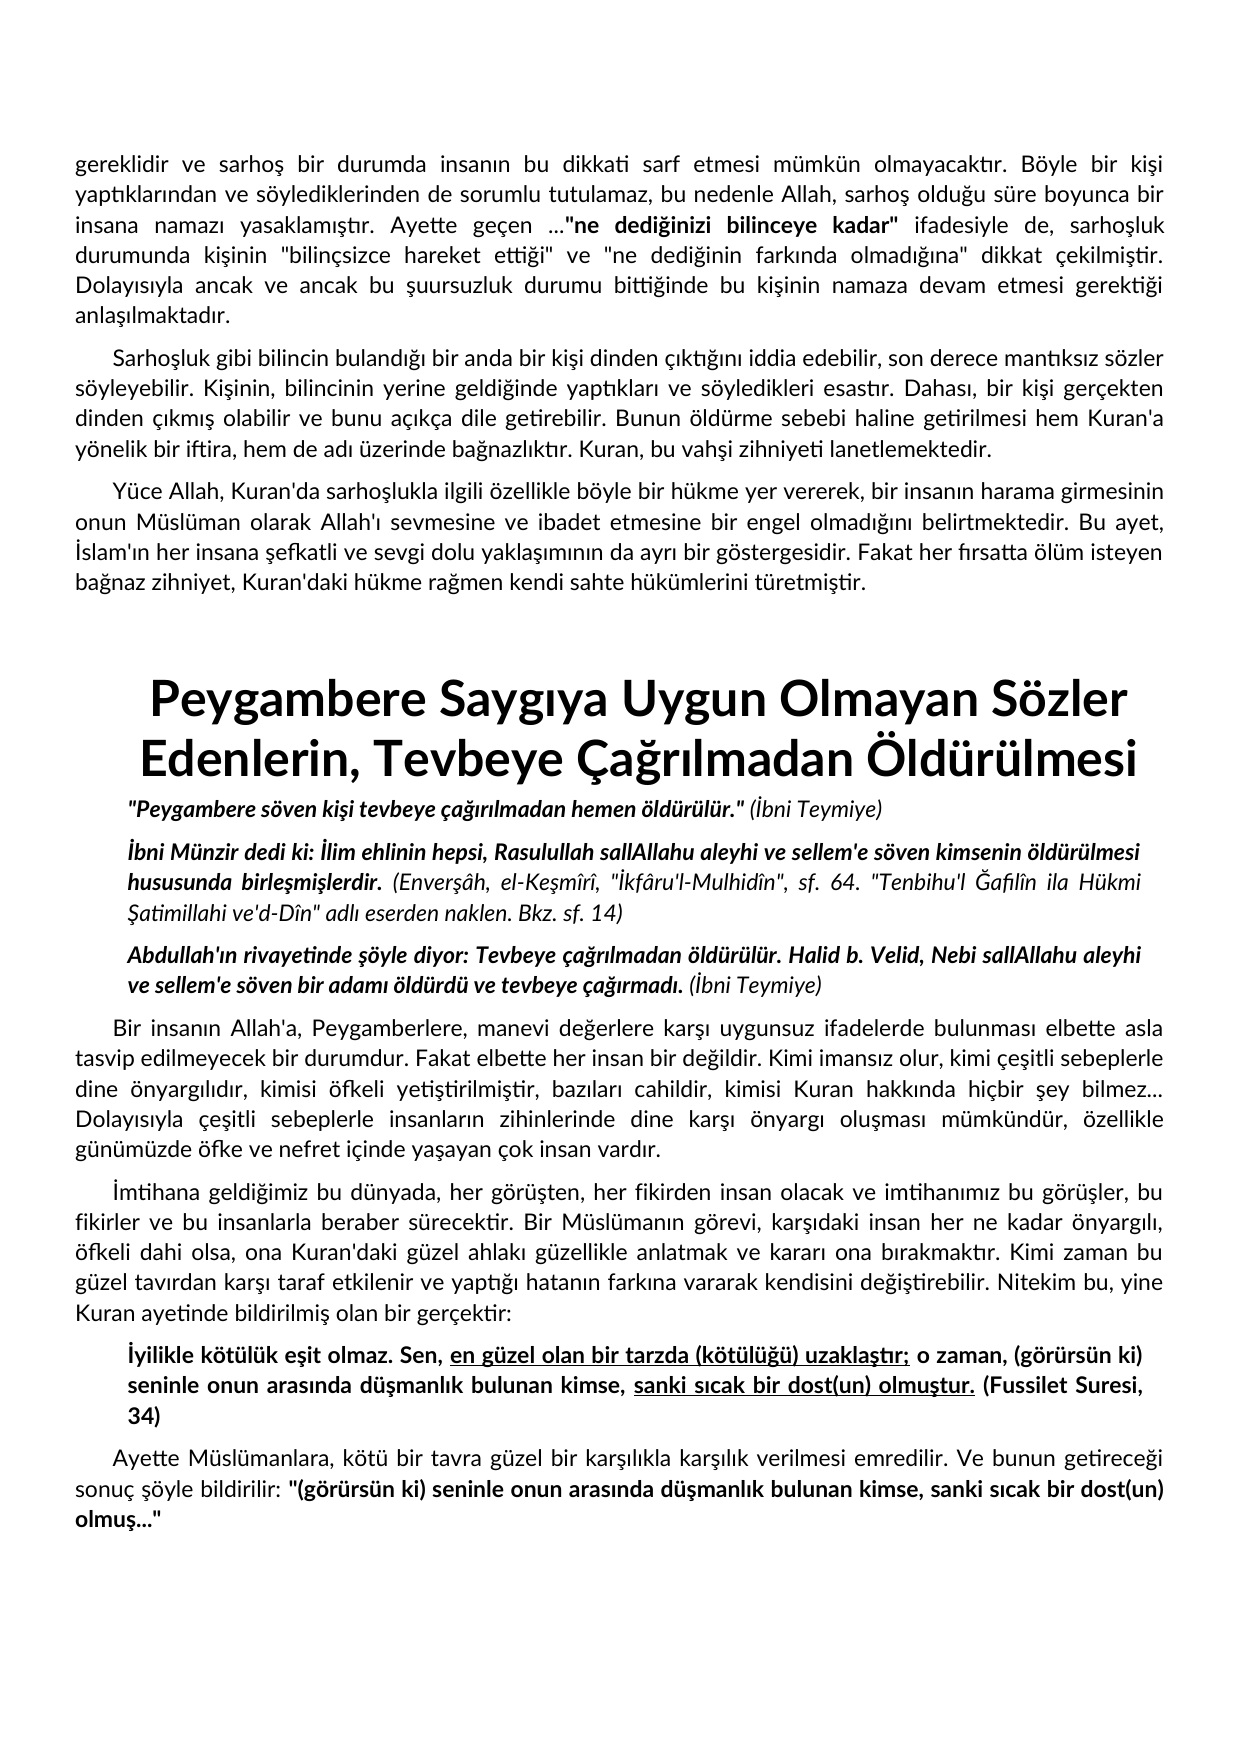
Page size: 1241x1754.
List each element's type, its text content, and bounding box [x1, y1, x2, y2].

text Bir insanın Allah'a, Peygamberlere, manevi değerlere karşı uygunsuz ifadelerde bulunması elbette asla tasvip edilmeyecek bir durumdur. Fakat elbette her insan bir değildir. Kimi imansız olur, kimi çeşitli sebeplerle dine önyargılıdır, kimisi öfkeli yetiştirilmiştir, bazıları cahildir, kimisi Kuran hakkında hiçbir şey bilmez... Dolayısıyla çeşitli sebeplerle insanların zihinlerinde dine karşı önyargı oluşması mümkündür, özellikle günümüzde öfke ve nefret içinde yaşayan çok insan vardır. [75, 1014, 1165, 1162]
text "Peygambere söven kişi tevbeye çağırılmadan hemen öldürülür." (İbni Teymiye) [127, 795, 1143, 823]
text İyilikle kötülük eşit olmaz. Sen, en güzel olan bir tarzda (kötülüğü) uzaklaştır; o zaman, (görürsün ki) seninle onun arasında düşmanlık bulunan kimse, sanki sıcak bir dost(un) olmuştur. (Fussilet Suresi, 34) [127, 1341, 1143, 1429]
text Sarhoşluk gibi bilincin bulandığı bir anda bir kişi dinden çıktığını iddia edebilir, son derece mantıksız sözler söyleyebilir. Kişinin, bilincinin yerine geldiğinde yaptıkları ve söyledikleri esastır. Dahası, bir kişi gerçekten dinden çıkmış olabilir ve bunu açıkça dile getirebilir. Bunun öldürme sebebi haline getirilmesi hem Kuran'a yönelik bir iftira, hem de adı üzerinde bağnazlıktır. Kuran, bu vahşi zihniyeti lanetlemektedir. [75, 344, 1165, 462]
text İmtihana geldiğimiz bu dünyada, her görüşten, her fikirden insan olacak ve imtihanımız bu görüşler, bu fikirler ve bu insanlarla beraber sürecektir. Bir Müslümanın görevi, karşıdaki insan her ne kadar önyargılı, öfkeli dahi olsa, ona Kuran'daki güzel ahlakı güzellikle anlatmak ve kararı ona bırakmaktır. Kimi zaman bu güzel tavırdan karşı taraf etkilenir ve yaptığı hatanın farkına vararak kendisini değiştirebilir. Nitekim bu, yine Kuran ayetinde bildirilmiş olan bir gerçektir: [75, 1177, 1165, 1326]
text Ayette Müslümanlara, kötü bir tavra güzel bir karşılıkla karşılık verilmesi emredilir. Ve bunun getireceği sonuç şöyle bildirilir: "(görürsün ki) seninle onun arasında düşmanlık bulunan kimse, sanki sıcak bir dost(un) olmuş..." [75, 1444, 1165, 1532]
text gereklidir ve sarhoş bir durumda insanın bu dikkati sarf etmesi mümkün olmayacaktır. Böyle bir kişi yaptıklarından ve söylediklerinden de sorumlu tutulamaz, bu nedenle Allah, sarhoş olduğu süre boyunca bir insana namazı yasaklamıştır. Ayette geçen ..."ne dediğinizi bilinceye kadar" ifadesiyle de, sarhoşluk durumunda kişinin "bilinçsizce hareket ettiği" ve "ne dediğinin farkında olmadığına" dikkat çekilmiştir. Dolayısıyla ancak ve ancak bu şuursuzluk durumu bittiğinde bu kişinin namaza devam etmesi gerektiği anlaşılmaktadır. [75, 150, 1165, 328]
subtitle Peygambere Saygıya Uygun Olmayan Sözler Edenlerin, Tevbeye Çağrılmadan Öldürülmesi [112, 667, 1165, 787]
text Abdullah'ın rivayetinde şöyle diyor: Tevbeye çağrılmadan öldürülür. Halid b. Velid, Nebi sallAllahu aleyhi ve sellem'e söven bir adamı öldürdü ve tevbeye çağırmadı. (İbni Teymiye) [127, 941, 1143, 999]
text Yüce Allah, Kuran'da sarhoşlukla ilgili özellikle böyle bir hükme yer vererek, bir insanın harama girmesinin onun Müslüman olarak Allah'ı sevmesine ve ibadet etmesine bir engel olmadığını belirtmektedir. Bu ayet, İslam'ın her insana şefkatli ve sevgi dolu yaklaşımının da ayrı bir göstergesidir. Fakat her fırsatta ölüm isteyen bağnaz zihniyet, Kuran'daki hükme rağmen kendi sahte hükümlerini türetmiştir. [75, 477, 1165, 595]
text İbni Münzir dedi ki: İlim ehlinin hepsi, Rasulullah sallAllahu aleyhi ve sellem'e söven kimsenin öldürülmesi hususunda birleşmişlerdir. (Enverşâh, el-Keşmîrî, "İkfâru'l-Mulhidîn", sf. 64. "Tenbihu'l Ğafilîn ila Hükmi Şatimillahi ve'd-Dîn" adlı eserden naklen. Bkz. sf. 14) [127, 838, 1143, 926]
